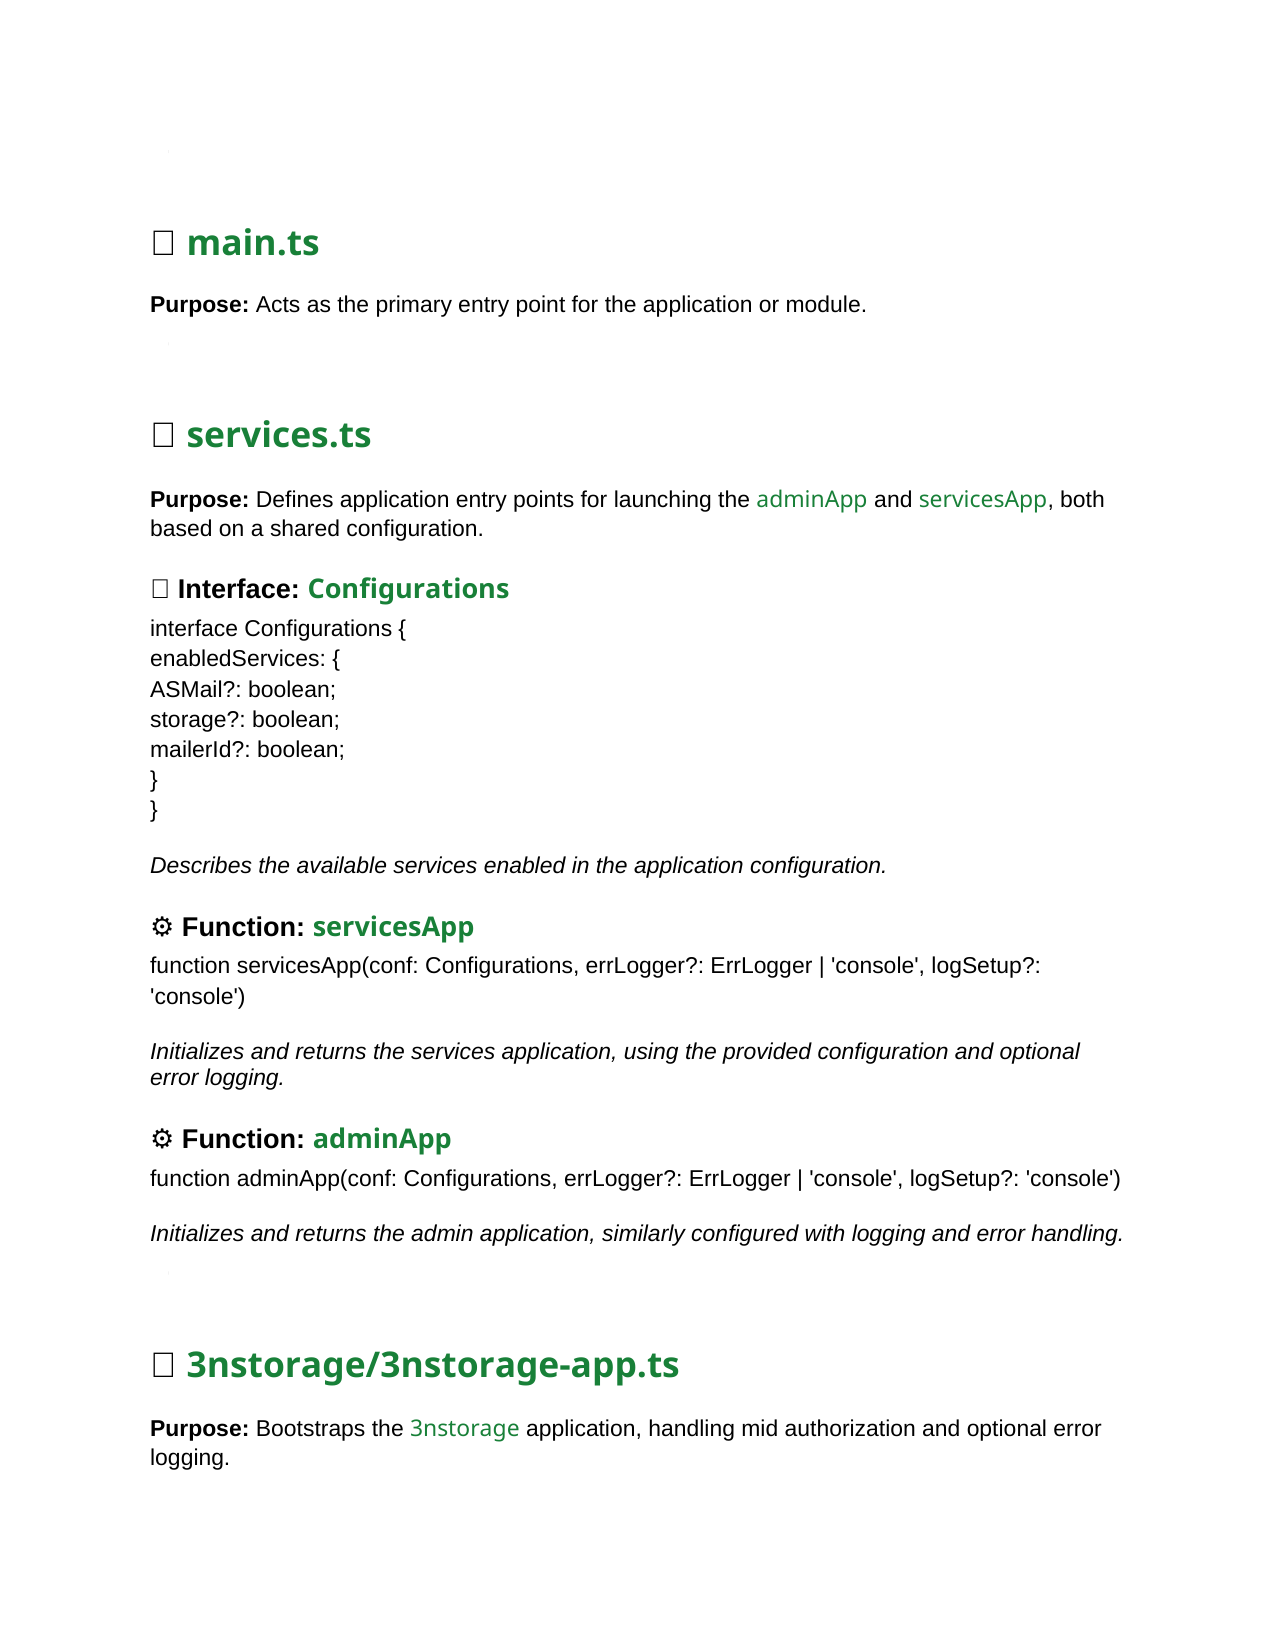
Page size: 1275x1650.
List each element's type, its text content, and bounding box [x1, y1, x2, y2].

text } [150, 766, 1125, 793]
subtitle ⚙️ Function: adminApp [150, 1120, 1125, 1157]
subtitle 🧩 Interface: Configurations [150, 570, 1125, 607]
text Initializes and returns the services application, using the provided configuration and optional error logging. [150, 1038, 1125, 1091]
text Describes the available services enabled in the application configuration. [150, 852, 1125, 878]
subtitle ⚙️ Function: servicesApp [150, 907, 1125, 944]
subtitle 📄 3nstorage/3nstorage-app.ts [150, 1339, 1125, 1387]
text storage?: boolean; [150, 706, 1125, 732]
subtitle 📄 main.ts [150, 218, 1125, 266]
text ASMail?: boolean; [150, 676, 1125, 702]
text function servicesApp(conf: Configurations, errLogger?: ErrLogger | 'console', logSetup?: 'console') [150, 952, 1125, 1009]
text interface Configurations { [150, 615, 1125, 642]
text Purpose: Defines application entry points for launching the adminApp and servicesApp, both based on a shared configuration. [150, 483, 1125, 541]
text } [150, 796, 1125, 823]
text Initializes and returns the admin application, similarly configured with logging and error handling. [150, 1220, 1125, 1246]
text enabledServices: { [150, 645, 1125, 672]
text mailerId?: boolean; [150, 736, 1125, 762]
text function adminApp(conf: Configurations, errLogger?: ErrLogger | 'console', logSetup?: 'console') [150, 1165, 1125, 1191]
text Purpose: Acts as the primary entry point for the application or module. [150, 291, 1125, 317]
text Purpose: Bootstraps the 3nstorage application, handling mid authorization and optional error logging. [150, 1412, 1125, 1470]
subtitle 📄 services.ts [150, 410, 1125, 458]
